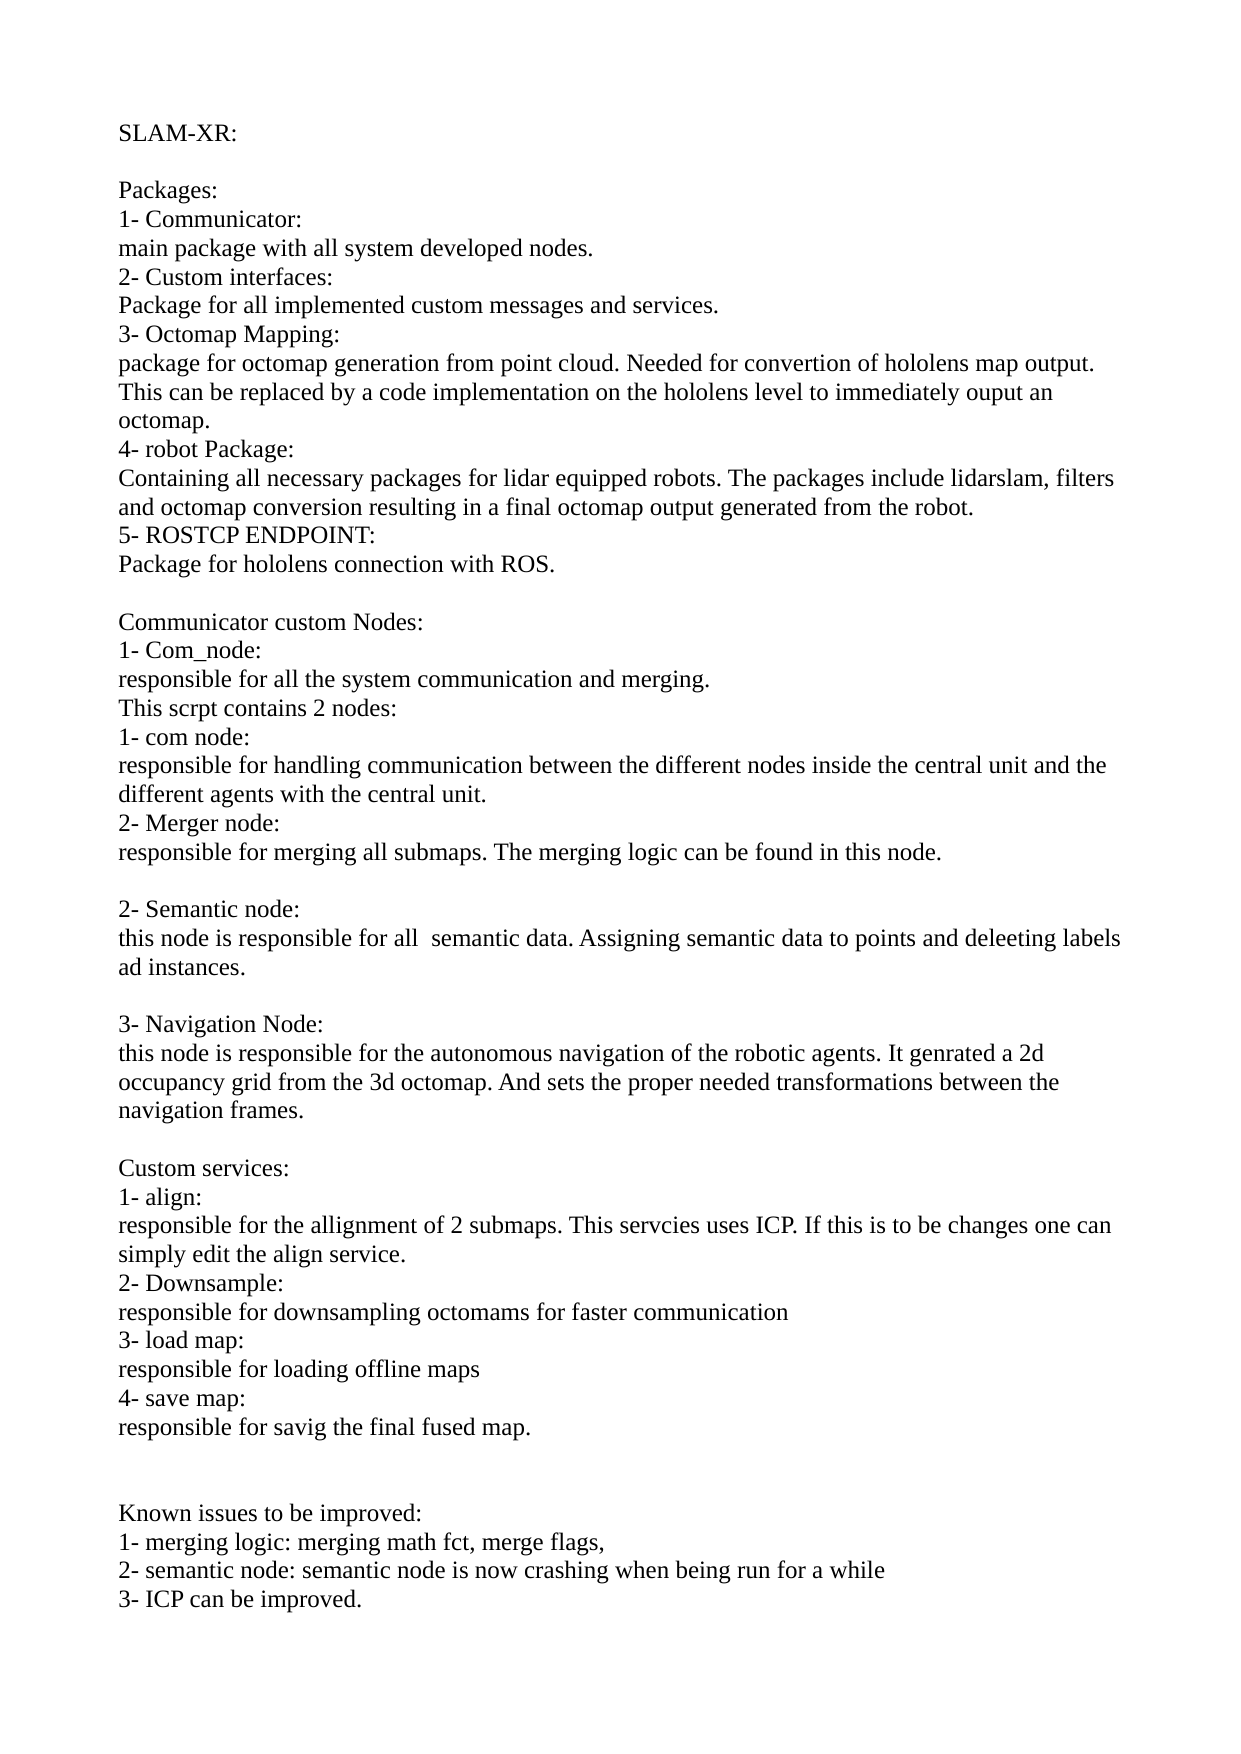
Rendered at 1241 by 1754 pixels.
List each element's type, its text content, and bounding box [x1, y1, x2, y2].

text 2- Downsample: [118, 1268, 1122, 1297]
text responsible for downsampling octomams for faster communication [118, 1297, 1122, 1326]
text 1- com node: [118, 722, 1122, 751]
text 5- ROSTCP ENDPOINT: [118, 521, 1122, 549]
text 3- Navigation Node: [118, 1009, 1122, 1038]
text 1- merging logic: merging math fct, merge flags, [118, 1527, 1122, 1556]
text responsible for handling communication between the different nodes inside the central unit and the different agents with the central unit. [118, 751, 1122, 808]
text 2- Custom interfaces: [118, 262, 1122, 291]
text package for octomap generation from point cloud. Needed for convertion of hololens map output. This can be replaced by a code implementation on the hololens level to immediately ouput an octomap. [118, 348, 1122, 434]
text Containing all necessary packages for lidar equipped robots. The packages include lidarslam, filters and octomap conversion resulting in a final octomap output generated from the robot. [118, 463, 1122, 521]
text this node is responsible for the autonomous navigation of the robotic agents. It genrated a 2d occupancy grid from the 3d octomap. And sets the proper needed transformations between the navigation frames. [118, 1038, 1122, 1124]
text 1- Com_node: [118, 636, 1122, 664]
text responsible for loading offline maps [118, 1354, 1122, 1383]
text This scrpt contains 2 nodes: [118, 693, 1122, 722]
text Packages: [118, 176, 1122, 204]
text Custom services: [118, 1153, 1122, 1182]
text SLAM-XR: [118, 118, 1122, 147]
text responsible for savig the final fused map. [118, 1412, 1122, 1441]
text 1- Communicator: [118, 204, 1122, 233]
text Known issues to be improved: [118, 1498, 1122, 1527]
text responsible for all the system communication and merging. [118, 664, 1122, 693]
text 1- align: [118, 1182, 1122, 1211]
text 4- robot Package: [118, 434, 1122, 463]
text Package for hololens connection with ROS. [118, 549, 1122, 578]
text responsible for the allignment of 2 submaps. This servcies uses ICP. If this is to be changes one can simply edit the align service. [118, 1211, 1122, 1268]
text 3- Octomap Mapping: [118, 319, 1122, 348]
text Communicator custom Nodes: [118, 607, 1122, 636]
text responsible for merging all submaps. The merging logic can be found in this node. [118, 837, 1122, 866]
text 2- Merger node: [118, 808, 1122, 837]
text this node is responsible for all semantic data. Assigning semantic data to points and deleeting labels ad instances. [118, 923, 1122, 981]
text Package for all implemented custom messages and services. [118, 291, 1122, 319]
text 2- semantic node: semantic node is now crashing when being run for a while [118, 1556, 1122, 1584]
text 3- ICP can be improved. [118, 1584, 1122, 1613]
text 2- Semantic node: [118, 894, 1122, 923]
text 3- load map: [118, 1326, 1122, 1354]
text main package with all system developed nodes. [118, 233, 1122, 262]
text 4- save map: [118, 1383, 1122, 1412]
